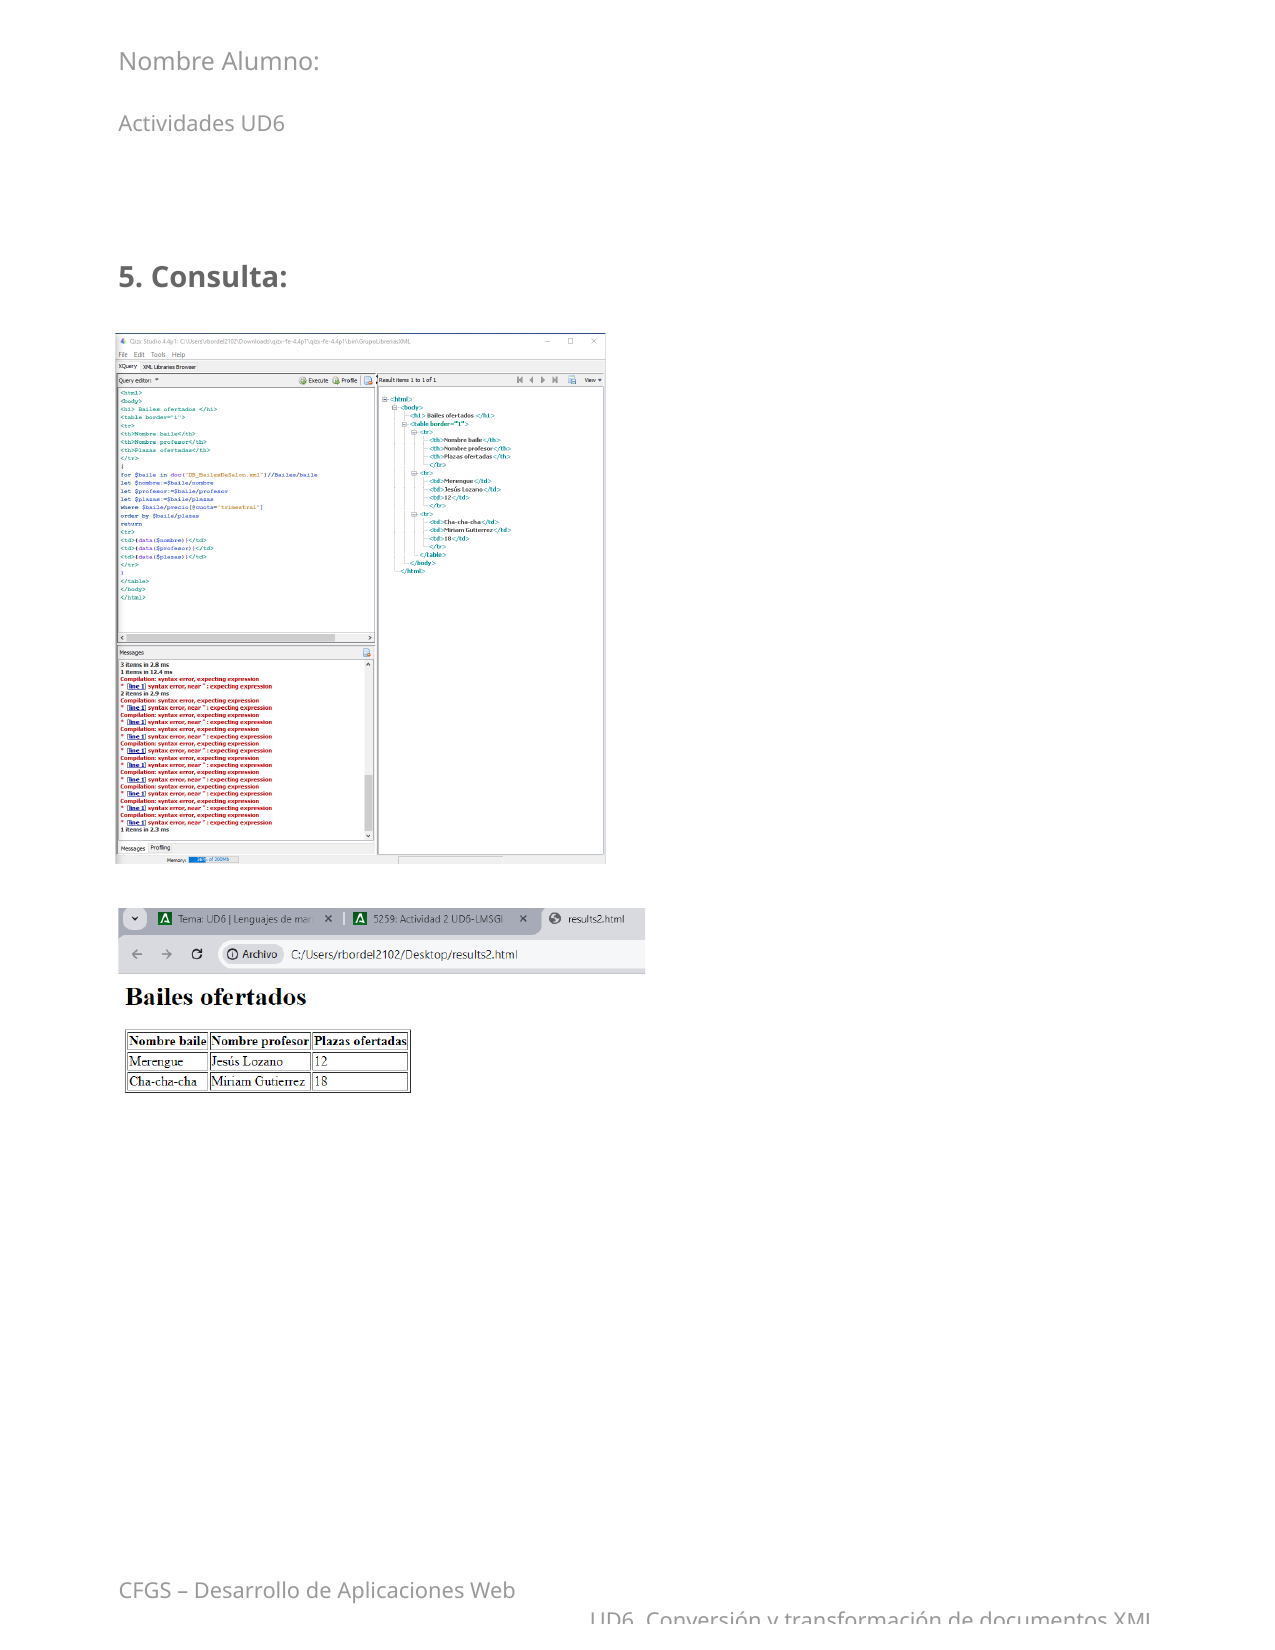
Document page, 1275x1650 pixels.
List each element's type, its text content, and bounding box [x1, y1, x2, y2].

picture [118, 908, 646, 1157]
picture [115, 333, 606, 864]
subtitle 5. Consulta: [118, 257, 1157, 296]
